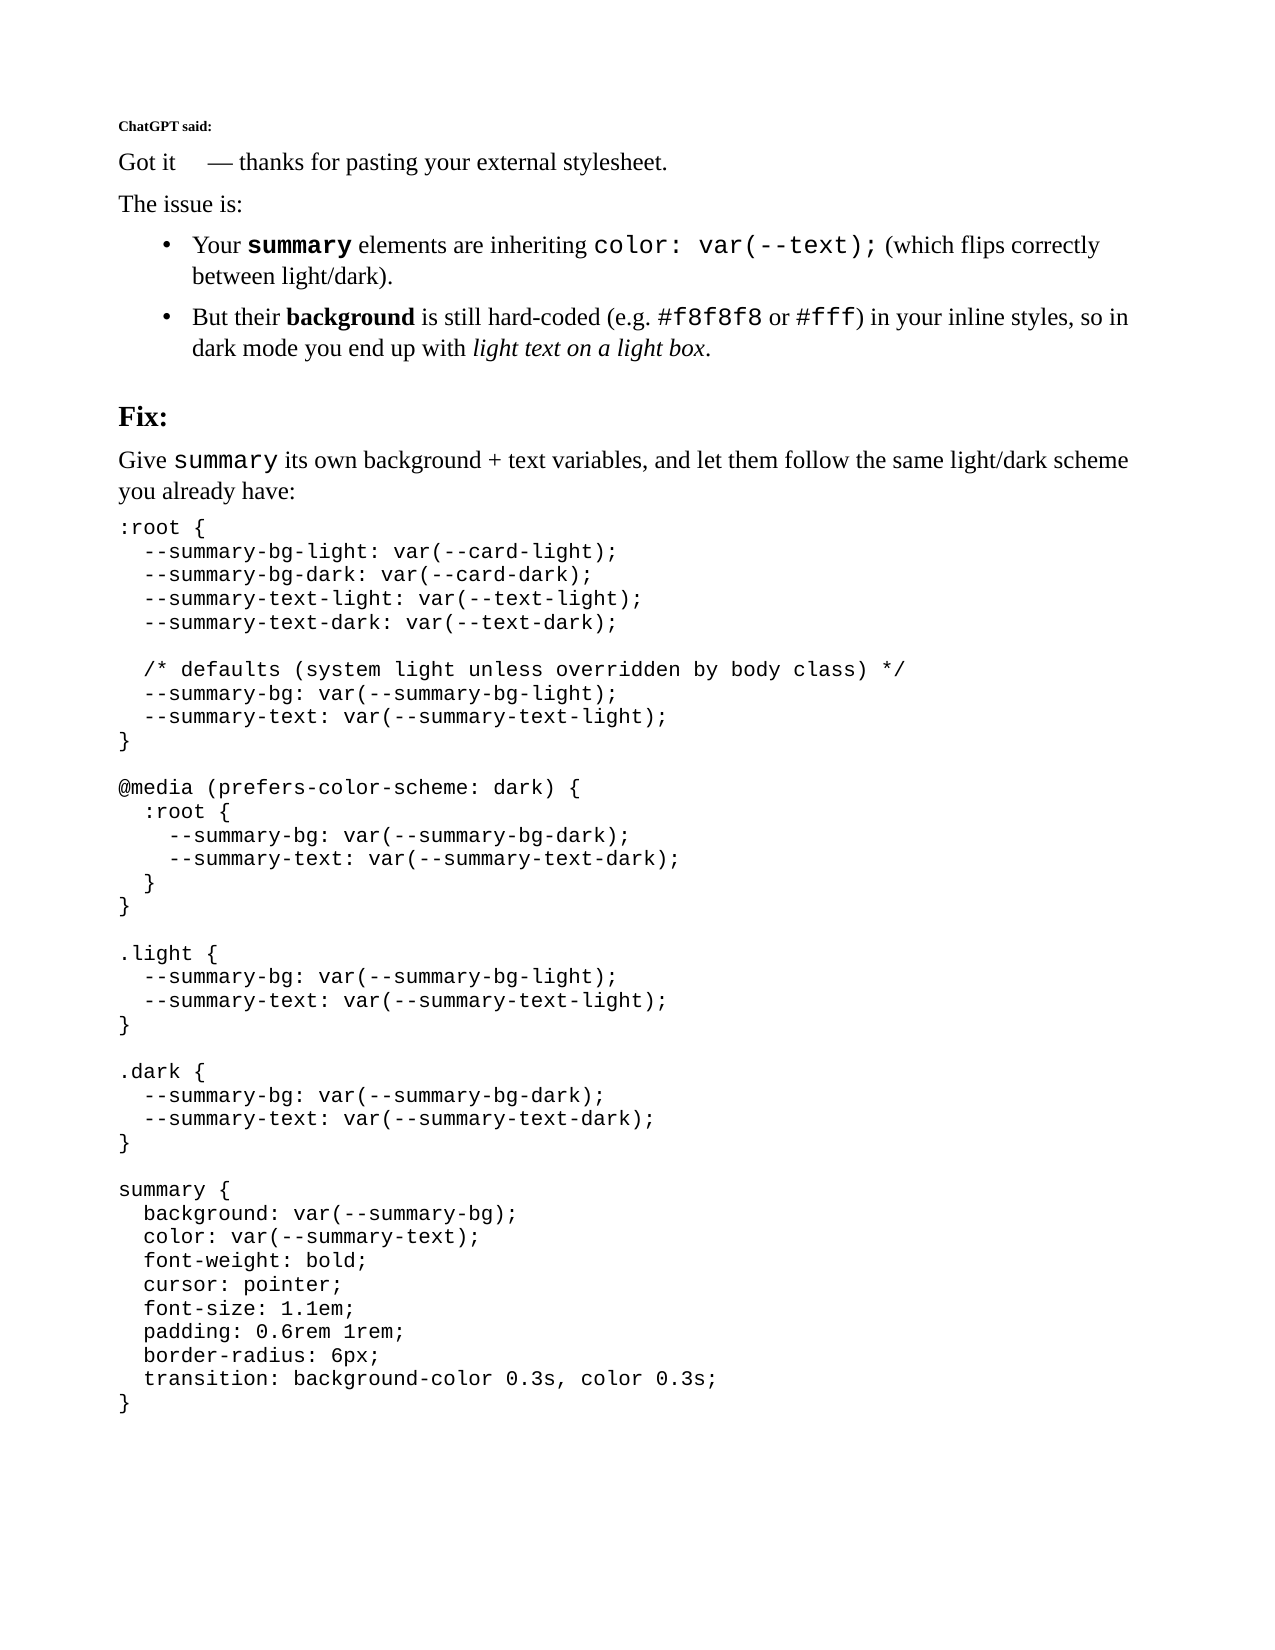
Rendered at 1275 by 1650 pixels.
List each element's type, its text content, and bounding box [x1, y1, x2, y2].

text --summary-bg-light: var(--card-light); [118, 541, 1157, 564]
text --summary-text: var(--summary-text-dark); [118, 848, 1157, 872]
text --summary-text: var(--summary-text-dark); [118, 1108, 1157, 1132]
text Got it ✅ — thanks for pasting your external stylesheet. [118, 147, 1157, 176]
text --summary-bg: var(--summary-bg-dark); [118, 824, 1157, 848]
text font-weight: bold; [118, 1250, 1157, 1274]
text Give summary its own background + text variables, and let them follow the same light/dark scheme you already have: [118, 445, 1157, 505]
text --summary-text: var(--summary-text-light); [118, 990, 1157, 1014]
subtitle Fix: [118, 399, 1157, 433]
subtitle ChatGPT said: [118, 118, 1157, 135]
text /* defaults (system light unless overridden by body class) */ [118, 659, 1157, 683]
text --summary-bg: var(--summary-bg-dark); [118, 1085, 1157, 1108]
text @media (prefers-color-scheme: dark) { [118, 777, 1157, 801]
text .dark { [118, 1061, 1157, 1085]
text } [118, 1132, 1157, 1156]
text cursor: pointer; [118, 1274, 1157, 1297]
text transition: background-color 0.3s, color 0.3s; [118, 1368, 1157, 1392]
text color: var(--summary-text); [118, 1227, 1157, 1250]
text } [118, 872, 1157, 896]
text border-radius: 6px; [118, 1345, 1157, 1368]
text --summary-bg: var(--summary-bg-light); [118, 683, 1157, 706]
text } [118, 1014, 1157, 1037]
text .light { [118, 943, 1157, 966]
text --summary-text-dark: var(--text-dark); [118, 612, 1157, 635]
text } [118, 730, 1157, 754]
text } [118, 896, 1157, 919]
list Your summary elements are inheriting color: var(--text); (which flips correctly between light/dark). [162, 230, 1157, 289]
text font-size: 1.1em; [118, 1297, 1157, 1321]
text background: var(--summary-bg); [118, 1203, 1157, 1227]
text The issue is: [118, 189, 1157, 217]
text } [118, 1392, 1157, 1416]
text --summary-bg: var(--summary-bg-light); [118, 966, 1157, 990]
text summary { [118, 1179, 1157, 1203]
text padding: 0.6rem 1rem; [118, 1321, 1157, 1345]
text :root { [118, 801, 1157, 824]
list But their background is still hard-coded (e.g. #f8f8f8 or #fff) in your inline styles, so in dark mode you end up with light text on a light box. [162, 302, 1157, 362]
text --summary-bg-dark: var(--card-dark); [118, 564, 1157, 588]
text --summary-text-light: var(--text-light); [118, 588, 1157, 612]
text :root { [118, 517, 1157, 541]
text --summary-text: var(--summary-text-light); [118, 706, 1157, 730]
